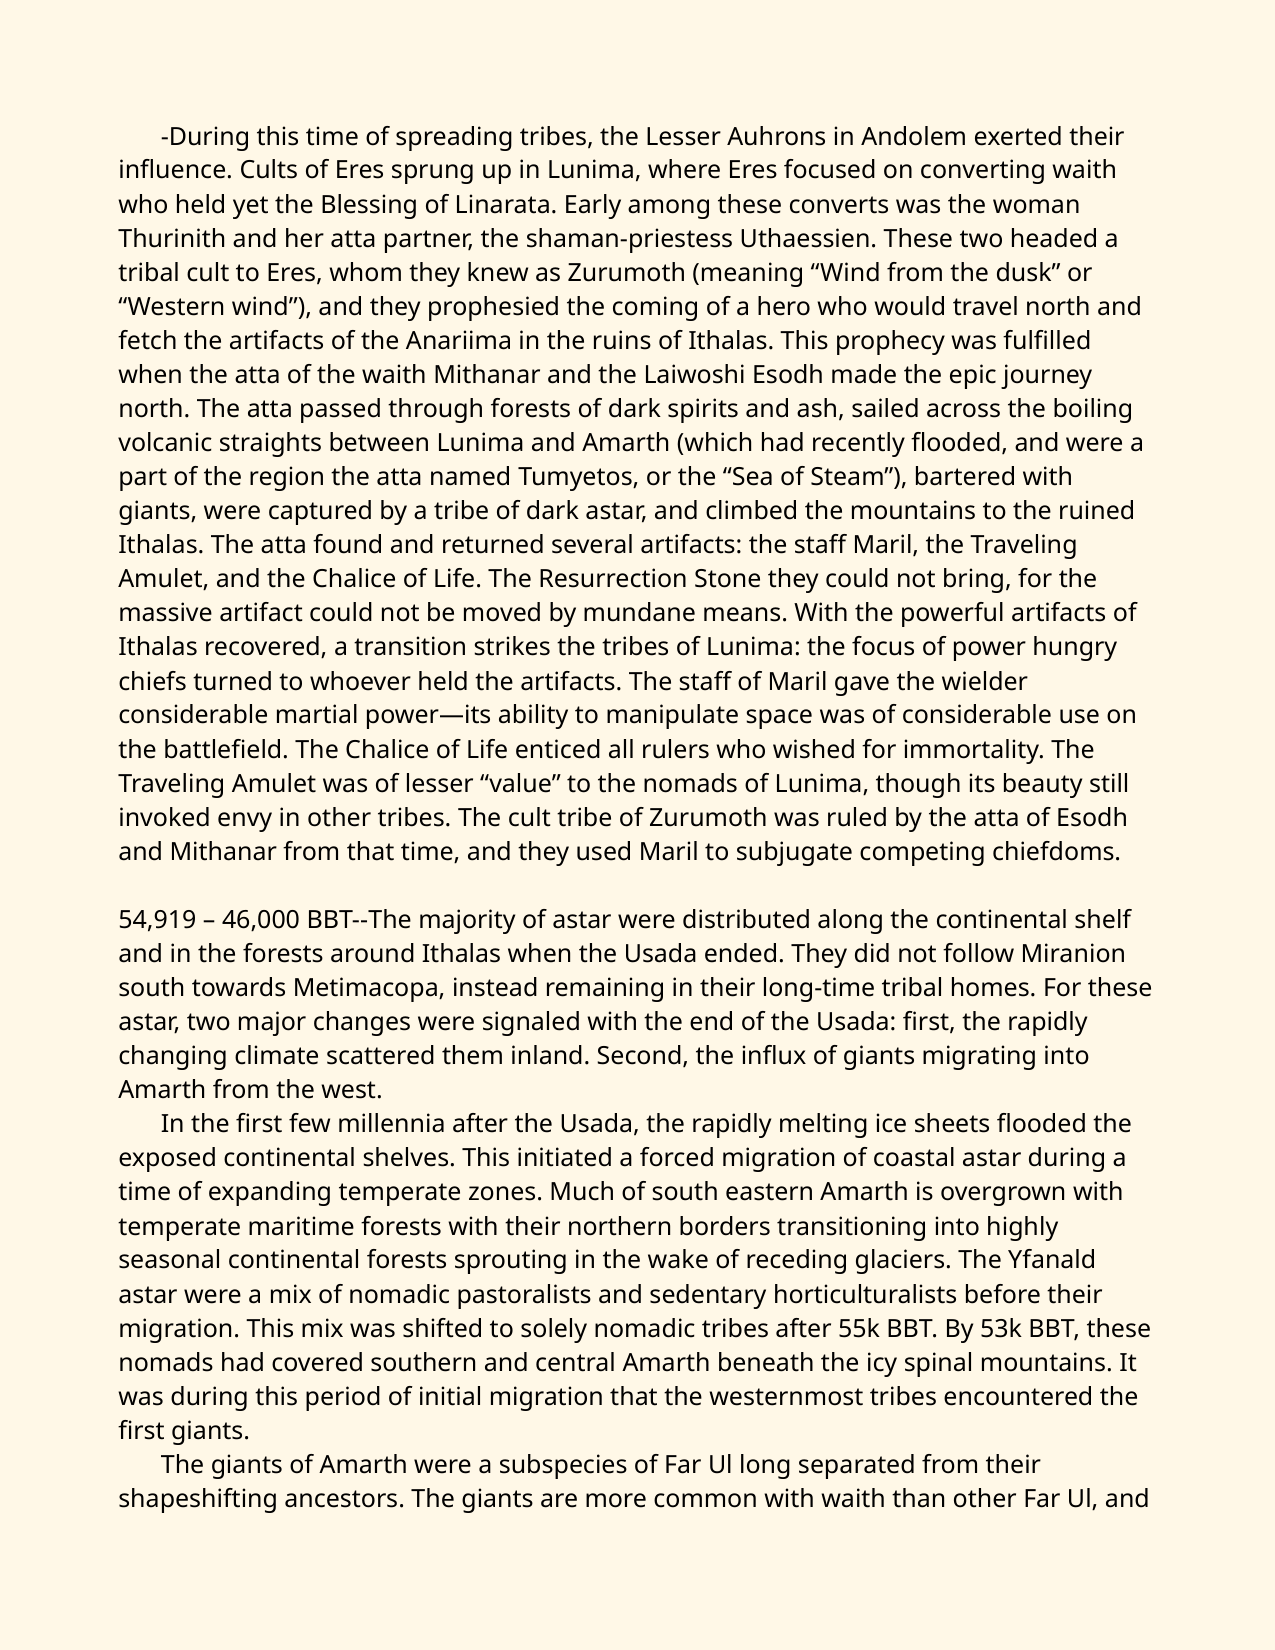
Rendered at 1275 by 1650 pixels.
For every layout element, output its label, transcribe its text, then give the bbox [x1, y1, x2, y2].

text In the first few millennia after the Usada, the rapidly melting ice sheets flooded the exposed continental shelves. This initiated a forced migration of coastal astar during a time of expanding temperate zones. Much of south eastern Amarth is overgrown with temperate maritime forests with their northern borders transitioning into highly seasonal continental forests sprouting in the wake of receding glaciers. The Yfanald astar were a mix of nomadic pastoralists and sedentary horticulturalists before their migration. This mix was shifted to solely nomadic tribes after 55k BBT. By 53k BBT, these nomads had covered southern and central Amarth beneath the icy spinal mountains. It was during this period of initial migration that the westernmost tribes encountered the first giants. [118, 1106, 1157, 1447]
text -During this time of spreading tribes, the Lesser Auhrons in Andolem exerted their influence. Cults of Eres sprung up in Lunima, where Eres focused on converting waith who held yet the Blessing of Linarata. Early among these converts was the woman Thurinith and her atta partner, the shaman-priestess Uthaessien. These two headed a tribal cult to Eres, whom they knew as Zurumoth (meaning “Wind from the dusk” or “Western wind”), and they prophesied the coming of a hero who would travel north and fetch the artifacts of the Anariima in the ruins of Ithalas. This prophecy was fulfilled when the atta of the waith Mithanar and the Laiwoshi Esodh made the epic journey north. The atta passed through forests of dark spirits and ash, sailed across the boiling volcanic straights between Lunima and Amarth (which had recently flooded, and were a part of the region the atta named Tumyetos, or the “Sea of Steam”), bartered with giants, were captured by a tribe of dark astar, and climbed the mountains to the ruined Ithalas. The atta found and returned several artifacts: the staff Maril, the Traveling Amulet, and the Chalice of Life. The Resurrection Stone they could not bring, for the massive artifact could not be moved by mundane means. With the powerful artifacts of Ithalas recovered, a transition strikes the tribes of Lunima: the focus of power hungry chiefs turned to whoever held the artifacts. The staff of Maril gave the wielder considerable martial power—its ability to manipulate space was of considerable use on the battlefield. The Chalice of Life enticed all rulers who wished for immortality. The Traveling Amulet was of lesser “value” to the nomads of Lunima, though its beauty still invoked envy in other tribes. The cult tribe of Zurumoth was ruled by the atta of Esodh and Mithanar from that time, and they used Maril to subjugate competing chiefdoms. [118, 118, 1157, 867]
text 54,919 – 46,000 BBT--The majority of astar were distributed along the continental shelf and in the forests around Ithalas when the Usada ended. They did not follow Miranion south towards Metimacopa, instead remaining in their long-time tribal homes. For these astar, two major changes were signaled with the end of the Usada: first, the rapidly changing climate scattered them inland. Second, the influx of giants migrating into Amarth from the west. [118, 902, 1157, 1106]
text The giants of Amarth were a subspecies of Far Ul long separated from their shapeshifting ancestors. The giants are more common with waith than other Far Ul, and [118, 1447, 1157, 1515]
